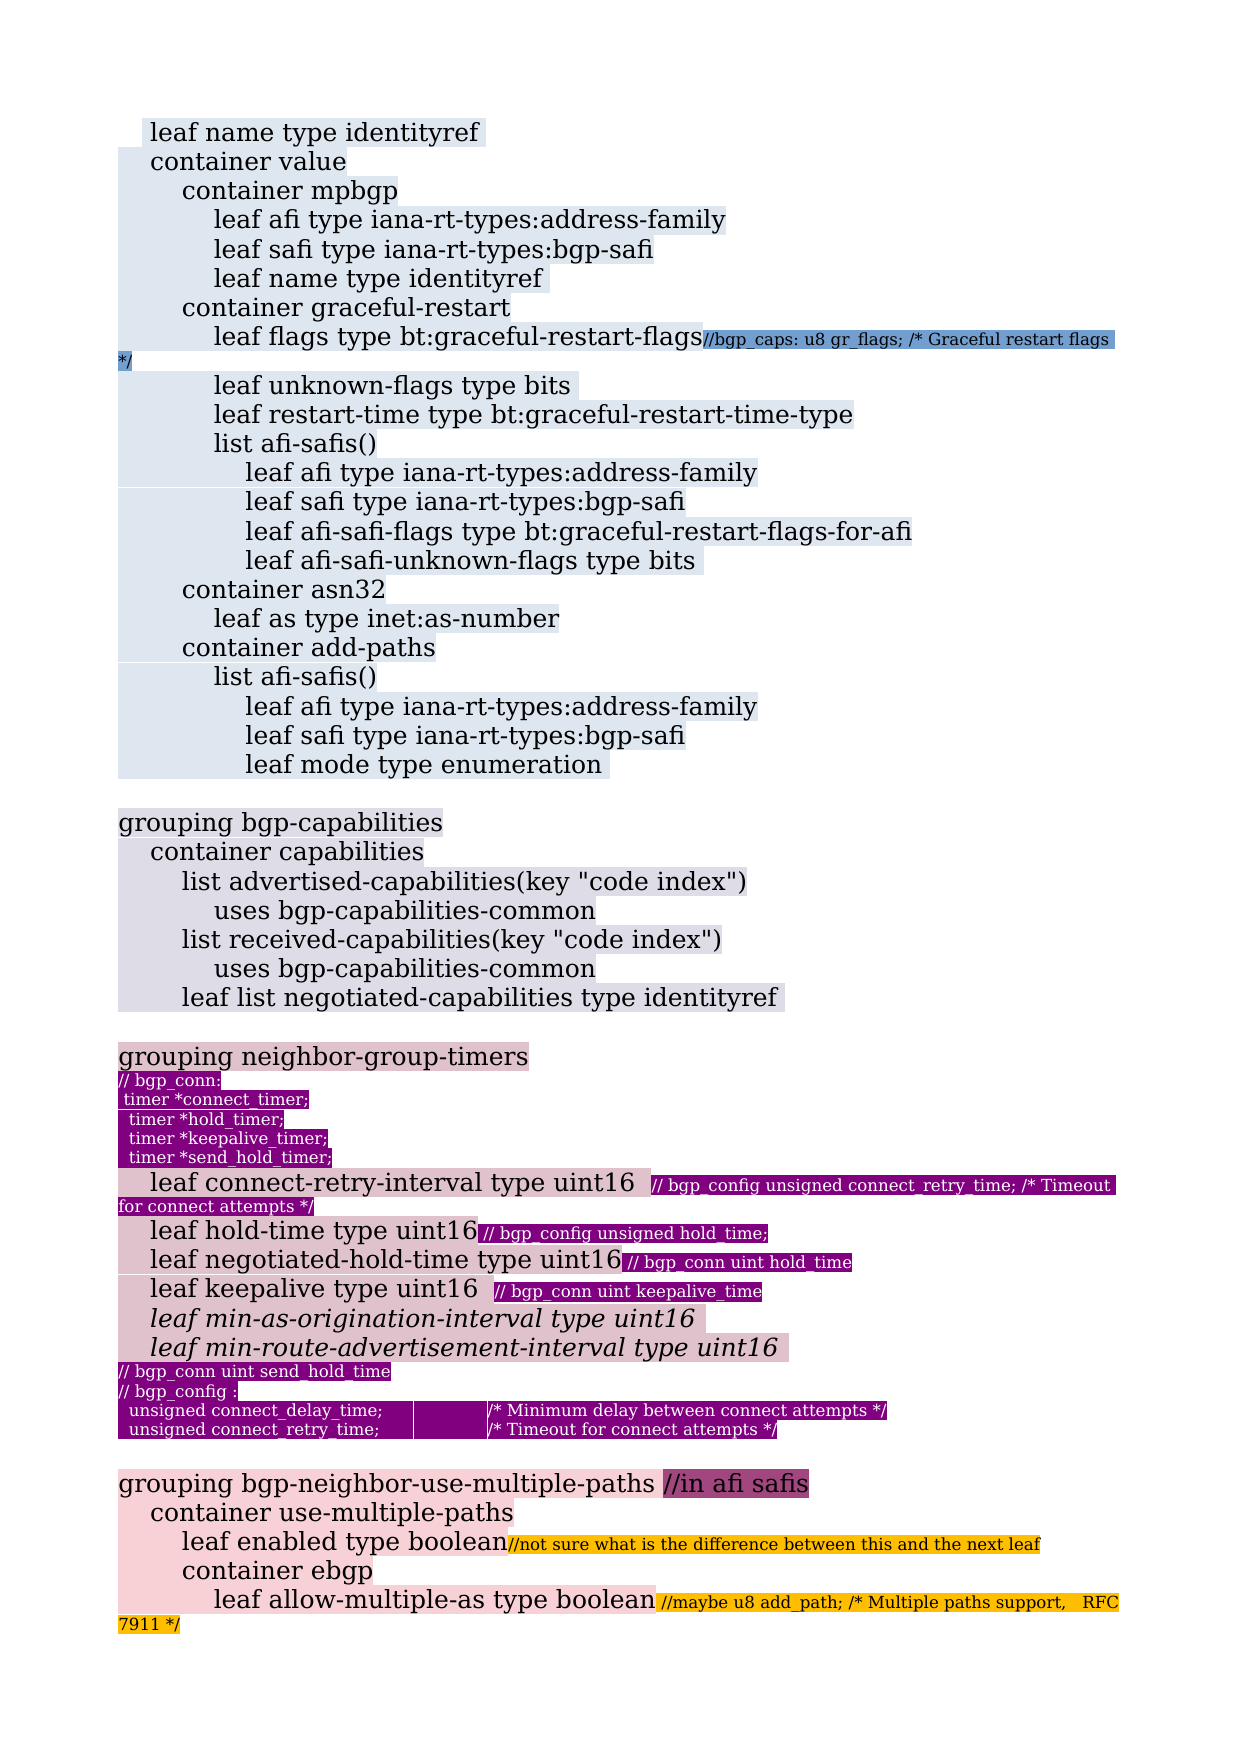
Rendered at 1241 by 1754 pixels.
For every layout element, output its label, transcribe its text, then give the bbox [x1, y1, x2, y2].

text container graceful-restart [118, 293, 1122, 322]
text grouping bgp-capabilities [118, 808, 1122, 837]
text leaf list negotiated-capabilities type identityref [118, 983, 1122, 1012]
text leaf hold-time type uint16 // bgp_config unsigned hold_time; [118, 1216, 1122, 1245]
text leaf afi-safi-flags type bt:graceful-restart-flags-for-afi [118, 517, 1122, 546]
text leaf min-route-advertisement-interval type uint16 [118, 1333, 1122, 1362]
text unsigned connect_retry_time; /* Timeout for connect attempts */ [118, 1420, 1122, 1439]
text uses bgp-capabilities-common [118, 896, 1122, 925]
text leaf keepalive type uint16 // bgp_conn uint keepalive_time [118, 1274, 1122, 1304]
text // bgp_config : [118, 1381, 1122, 1401]
text timer *hold_timer; [118, 1109, 1122, 1129]
text container mpbgp [118, 176, 1122, 206]
text leaf afi type iana-rt-types:address-family [118, 692, 1122, 721]
text leaf afi type iana-rt-types:address-family [118, 458, 1122, 487]
text container use-multiple-paths [118, 1498, 1122, 1527]
text list afi-safis() [118, 662, 1122, 692]
text leaf unknown-flags type bits [118, 371, 1122, 400]
text leaf afi type iana-rt-types:address-family [118, 206, 1122, 235]
text leaf enabled type boolean//not sure what is the difference between this and the next leaf [118, 1527, 1122, 1556]
text list afi-safis() [118, 429, 1122, 458]
text leaf flags type bt:graceful-restart-flags//bgp_caps: u8 gr_flags; /* Graceful restart flags */ [118, 322, 1122, 371]
text // bgp_conn: [118, 1071, 1122, 1090]
text leaf name type identityref [118, 118, 1122, 147]
text container value [118, 147, 1122, 176]
text leaf as type inet:as-number [118, 604, 1122, 633]
text container ebgp [118, 1556, 1122, 1585]
text leaf allow-multiple-as type boolean //maybe u8 add_path; /* Multiple paths support, RFC 7911 */ [118, 1585, 1122, 1634]
text leaf name type identityref [118, 264, 1122, 293]
text grouping bgp-neighbor-use-multiple-paths //in afi safis [118, 1469, 1122, 1498]
text leaf safi type iana-rt-types:bgp-safi [118, 235, 1122, 264]
text container add-paths [118, 633, 1122, 662]
text grouping neighbor-group-timers [118, 1042, 1122, 1071]
text leaf mode type enumeration [118, 750, 1122, 779]
text leaf afi-safi-unknown-flags type bits [118, 546, 1122, 575]
text list received-capabilities(key "code index") [118, 925, 1122, 954]
text leaf negotiated-hold-time type uint16 // bgp_conn uint hold_time [118, 1245, 1122, 1274]
text container asn32 [118, 575, 1122, 604]
text timer *keepalive_timer; [118, 1129, 1122, 1148]
text list advertised-capabilities(key "code index") [118, 867, 1122, 896]
text leaf safi type iana-rt-types:bgp-safi [118, 721, 1122, 750]
text uses bgp-capabilities-common [118, 954, 1122, 983]
text leaf safi type iana-rt-types:bgp-safi [118, 487, 1122, 517]
text leaf connect-retry-interval type uint16 // bgp_config unsigned connect_retry_time; /* Timeout for connect attempts */ [118, 1168, 1122, 1216]
text // bgp_conn uint send_hold_time [118, 1362, 1122, 1381]
text container capabilities [118, 837, 1122, 867]
text timer *connect_timer; [118, 1090, 1122, 1109]
text timer *send_hold_timer; [118, 1148, 1122, 1168]
text leaf min-as-origination-interval type uint16 [118, 1304, 1122, 1333]
text leaf restart-time type bt:graceful-restart-time-type [118, 400, 1122, 429]
text unsigned connect_delay_time; /* Minimum delay between connect attempts */ [118, 1401, 1122, 1420]
